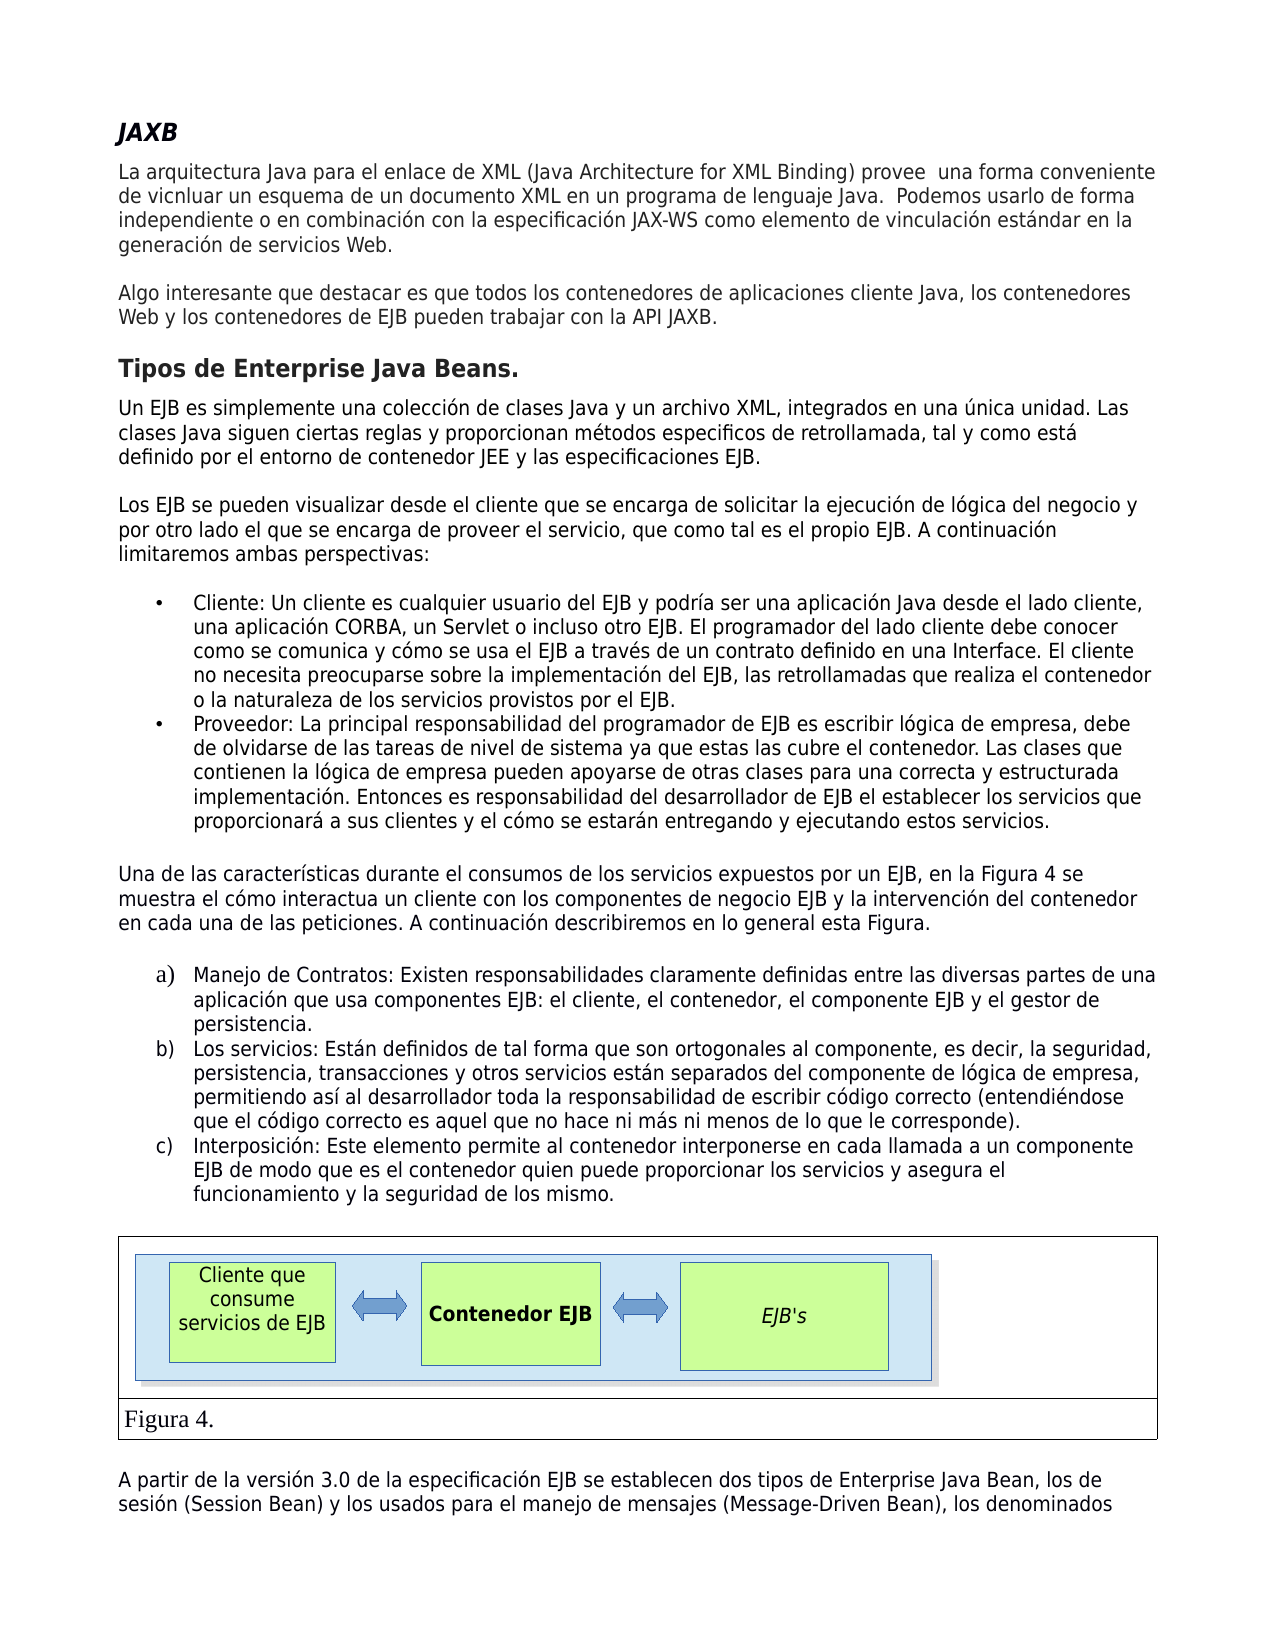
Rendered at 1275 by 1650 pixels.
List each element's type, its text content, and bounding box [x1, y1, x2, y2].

text Algo interesante que destacar es que todos los contenedores de aplicaciones cliente Java, los contenedores Web y los contenedores de EJB pueden trabajar con la API JAXB. [118, 281, 1157, 330]
list Interposición: Este elemento permite al contenedor interponerse en cada llamada a un componente EJB de modo que es el contenedor quien puede proporcionar los servicios y asegura el funcionamiento y la seguridad de los mismo. [156, 1134, 1157, 1207]
text Un EJB es simplemente una colección de clases Java y un archivo XML, integrados en una única unidad. Las clases Java siguen ciertas reglas y proporcionan métodos especificos de retrollamada, tal y como está definido por el entorno de contenedor JEE y las especificaciones EJB. [118, 396, 1157, 469]
subtitle JAXB [118, 118, 1157, 147]
text Una de las características durante el consumos de los servicios expuestos por un EJB, en la Figura 4 se muestra el cómo interactua un cliente con los componentes de negocio EJB y la intervención del contenedor en cada una de las peticiones. A continuación describiremos en lo general esta Figura. [118, 862, 1157, 935]
list Proveedor: La principal responsabilidad del programador de EJB es escribir lógica de empresa, debe de olvidarse de las tareas de nivel de sistema ya que estas las cubre el contenedor. Las clases que contienen la lógica de empresa pueden apoyarse de otras clases para una correcta y estructurada implementación. Entonces es responsabilidad del desarrollador de EJB el establecer los servicios que proporcionará a sus clientes y el cómo se estarán entregando y ejecutando estos servicios. [156, 712, 1157, 833]
subtitle Tipos de Enterprise Java Beans. [118, 355, 1157, 384]
list Los servicios: Están definidos de tal forma que son ortogonales al componente, es decir, la seguridad, persistencia, transacciones y otros servicios están separados del componente de lógica de empresa, permitiendo así al desarrollador toda la responsabilidad de escribir código correcto (entendiéndose que el código correcto es aquel que no hace ni más ni menos de lo que le corresponde). [156, 1037, 1157, 1134]
table_cell Figura 4. [119, 1399, 1157, 1439]
text A partir de la versión 3.0 de la especificación EJB se establecen dos tipos de Enterprise Java Bean, los de sesión (Session Bean) y los usados para el manejo de mensajes (Message-Driven Bean), los denominados [118, 1468, 1157, 1516]
list Manejo de Contratos: Existen responsabilidades claramente definidas entre las diversas partes de una aplicación que usa componentes EJB: el cliente, el contenedor, el componente EJB y el gestor de persistencia. [156, 959, 1157, 1037]
text Los EJB se pueden visualizar desde el cliente que se encarga de solicitar la ejecución de lógica del negocio y por otro lado el que se encarga de proveer el servicio, que como tal es el propio EJB. A continuación limitaremos ambas perspectivas: [118, 493, 1157, 566]
list Cliente: Un cliente es cualquier usuario del EJB y podría ser una aplicación Java desde el lado cliente, una aplicación CORBA, un Servlet o incluso otro EJB. El programador del lado cliente debe conocer como se comunica y cómo se usa el EJB a través de un contrato definido en una Interface. El cliente no necesita preocuparse sobre la implementación del EJB, las retrollamadas que realiza el contenedor o la naturaleza de los servicios provistos por el EJB. [156, 591, 1157, 712]
table_header [119, 1237, 1157, 1398]
text La arquitectura Java para el enlace de XML (Java Architecture for XML Binding) provee una forma conveniente de vicnluar un esquema de un documento XML en un programa de lenguaje Java. Podemos usarlo de forma independiente o en combinación con la especificación JAX-WS como elemento de vinculación estándar en la generación de servicios Web. [118, 160, 1157, 257]
